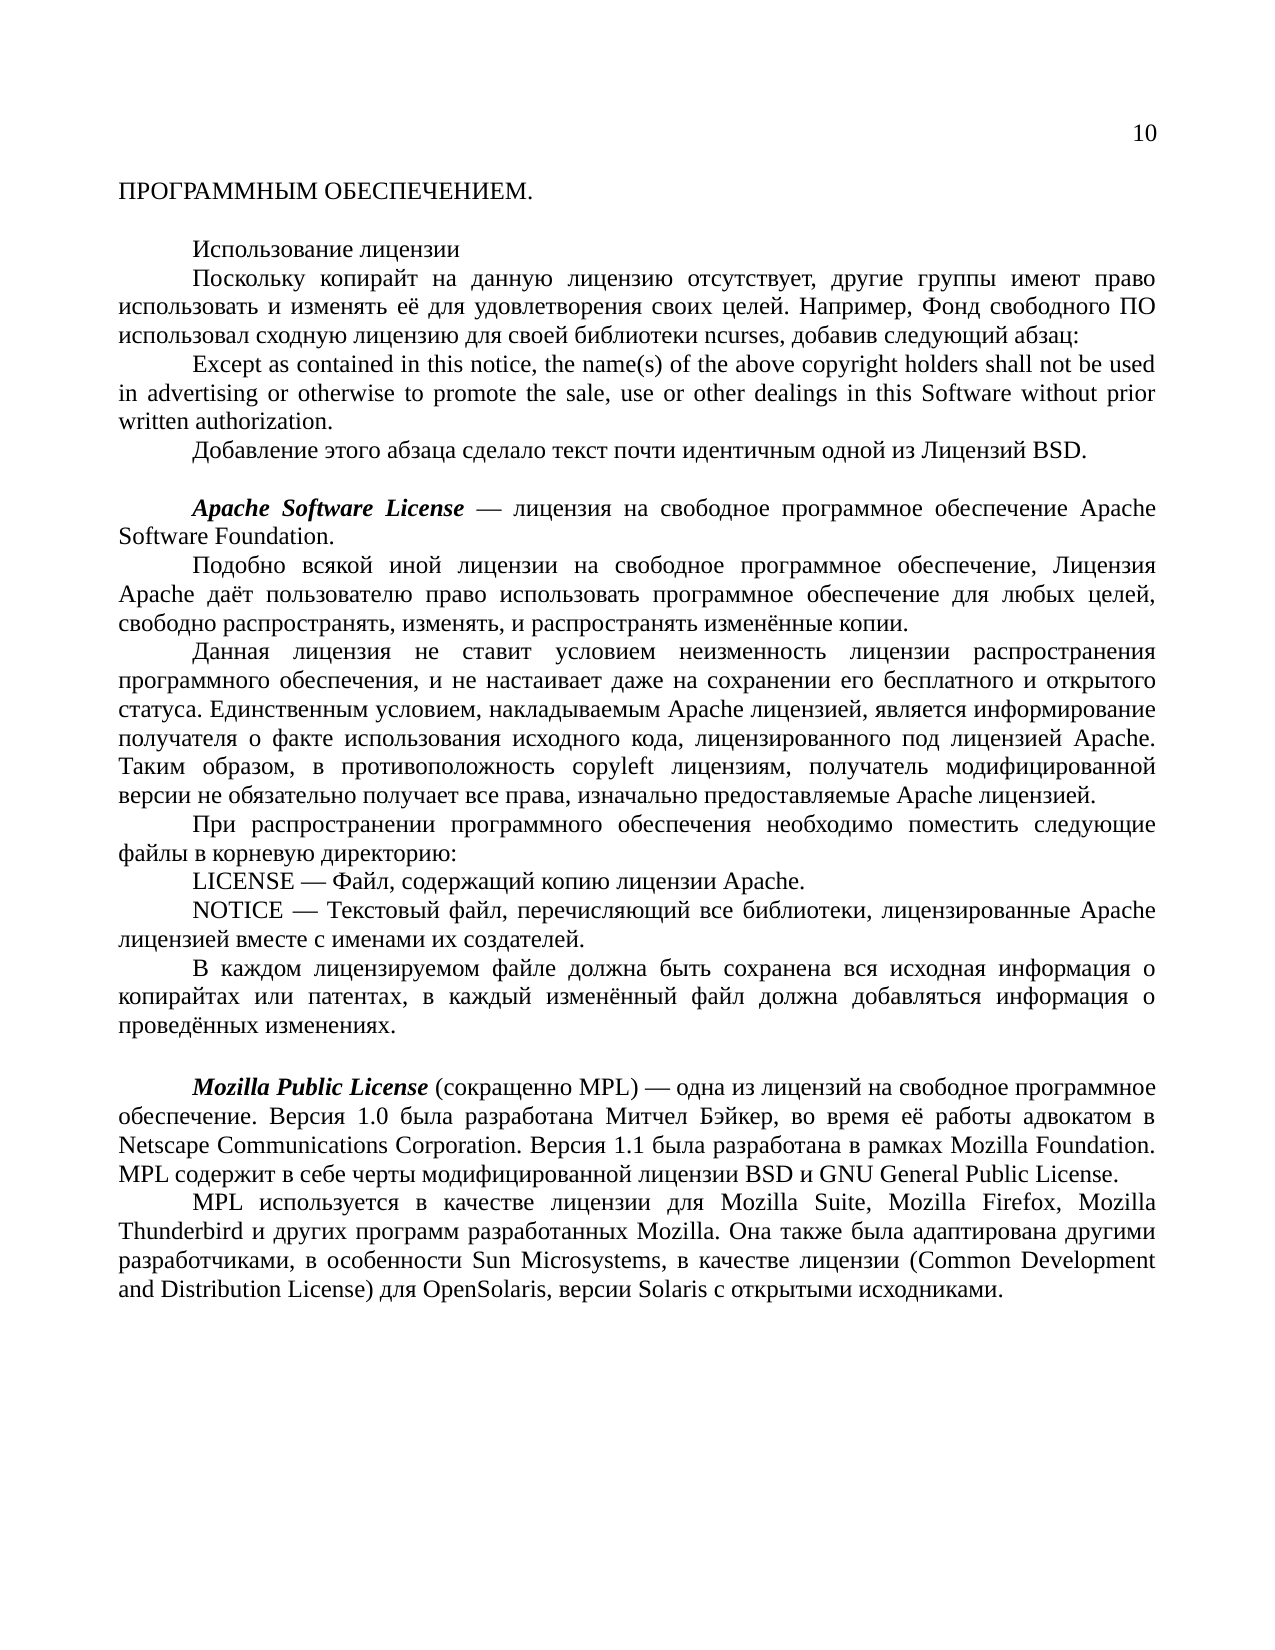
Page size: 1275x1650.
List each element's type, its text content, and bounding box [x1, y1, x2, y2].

text LICENSE — Файл, содержащий копию лицензии Apache. [118, 866, 1157, 895]
text NOTICE — Текстовый файл, перечисляющий все библиотеки, лицензированные Apache лицензией вместе с именами их создателей. [118, 895, 1157, 953]
text ПРОГРАММНЫМ ОБЕСПЕЧЕНИЕМ. [118, 176, 1157, 205]
text Поскольку копирайт на данную лицензию отсутствует, другие группы имеют право использовать и изменять её для удовлетворения своих целей. Например, Фонд свободного ПО использовал сходную лицензию для своей библиотеки ncurses, добавив следующий абзац: [118, 263, 1157, 349]
text При распространении программного обеспечения необходимо поместить следующие файлы в корневую директорию: [118, 809, 1157, 866]
text Except as contained in this notice, the name(s) of the above copyright holders shall not be used in advertising or otherwise to promote the sale, use or other dealings in this Software without prior written authorization. [118, 349, 1157, 435]
text Добавление этого абзаца сделало текст почти идентичным одной из Лицензий BSD. [118, 435, 1157, 464]
text Использование лицензии [118, 234, 1157, 263]
text Mozilla Public License (сокращенно MPL) — одна из лицензий на свободное программное обеспечение. Версия 1.0 была разработана Митчел Бэйкер, во время её работы адвокатом в Netscape Communications Corporation. Версия 1.1 была разработана в рамках Mozilla Foundation. MPL содержит в себе черты модифицированной лицензии BSD и GNU General Public License. [118, 1072, 1157, 1187]
text MPL используется в качестве лицензии для Mozilla Suite, Mozilla Firefox, Mozilla Thunderbird и других программ разработанных Mozilla. Она также была адаптирована другими разработчиками, в особенности Sun Microsystems, в качестве лицензии (Common Development and Distribution License) для OpenSolaris, версии Solaris с открытыми исходниками. [118, 1187, 1157, 1302]
text В каждом лицензируемом файле должна быть сохранена вся исходная информация о копирайтах или патентах, в каждый изменённый файл должна добавляться информация о проведённых изменениях. [118, 953, 1157, 1039]
text Apache Software License — лицензия на свободное программное обеспечение Apache Software Foundation. [118, 493, 1157, 550]
text Данная лицензия не ставит условием неизменность лицензии распространения программного обеспечения, и не настаивает даже на сохранении его бесплатного и открытого статуса. Единственным условием, накладываемым Apache лицензией, является информирование получателя о факте использования исходного кода, лицензированного под лицензией Apache. Таким образом, в противоположность copyleft лицензиям, получатель модифицированной версии не обязательно получает все права, изначально предоставляемые Apache лицензией. [118, 636, 1157, 809]
text Подобно всякой иной лицензии на свободное программное обеспечение, Лицензия Apache даёт пользователю право использовать программное обеспечение для любых целей, свободно распространять, изменять, и распространять изменённые копии. [118, 550, 1157, 636]
